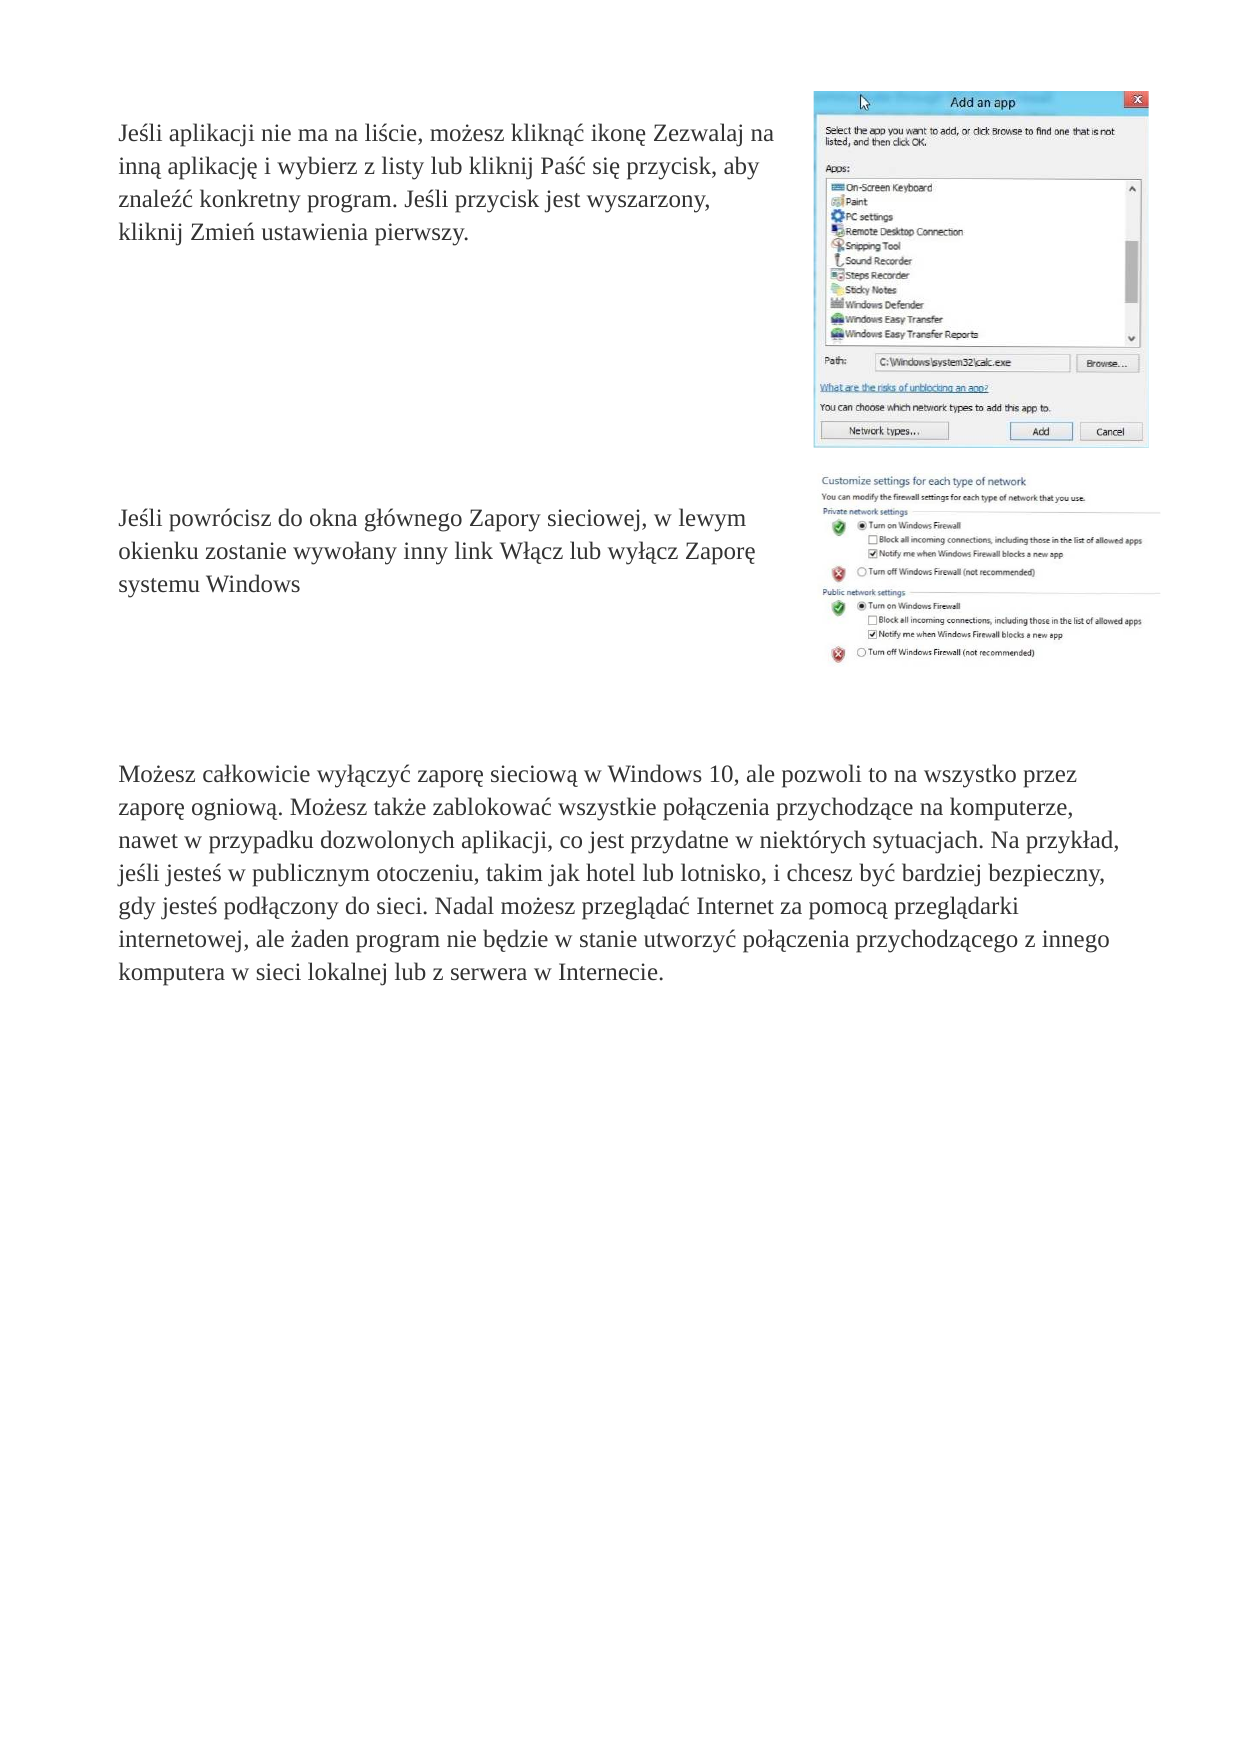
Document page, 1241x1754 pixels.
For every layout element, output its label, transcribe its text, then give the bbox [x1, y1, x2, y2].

text Jeśli aplikacji nie ma na liście, możesz kliknąć ikonę Zezwalaj na inną aplikację i wybierz z listy lub kliknij Paść się przycisk, aby znaleźć konkretny program. Jeśli przycisk jest wyszarzony, kliknij Zmień ustawienia pierwszy. [118, 118, 813, 246]
text Możesz całkowicie wyłączyć zaporę sieciową w Windows 10, ale pozwoli to na wszystko przez zaporę ogniową. Możesz także zablokować wszystkie połączenia przychodzące na komputerze, nawet w przypadku dozwolonych aplikacji, co jest przydatne w niektórych sytuacjach. Na przykład, jeśli jesteś w publicznym otoczeniu, takim jak hotel lub lotnisko, i chcesz być bardziej bezpieczny, gdy jesteś podłączony do sieci. Nadal możesz przeglądać Internet za pomocą przeglądarki internetowej, ale żaden program nie będzie w stanie utworzyć połączenia przychodzącego z innego komputera w sieci lokalnej lub z serwera w Internecie. [118, 759, 1122, 986]
text Jeśli powrócisz do okna głównego Zapory sieciowej, w lewym okienku zostanie wywołany inny link Włącz lub wyłącz Zaporę systemu Windows [118, 503, 817, 598]
picture [817, 473, 1161, 673]
picture [813, 91, 1149, 448]
